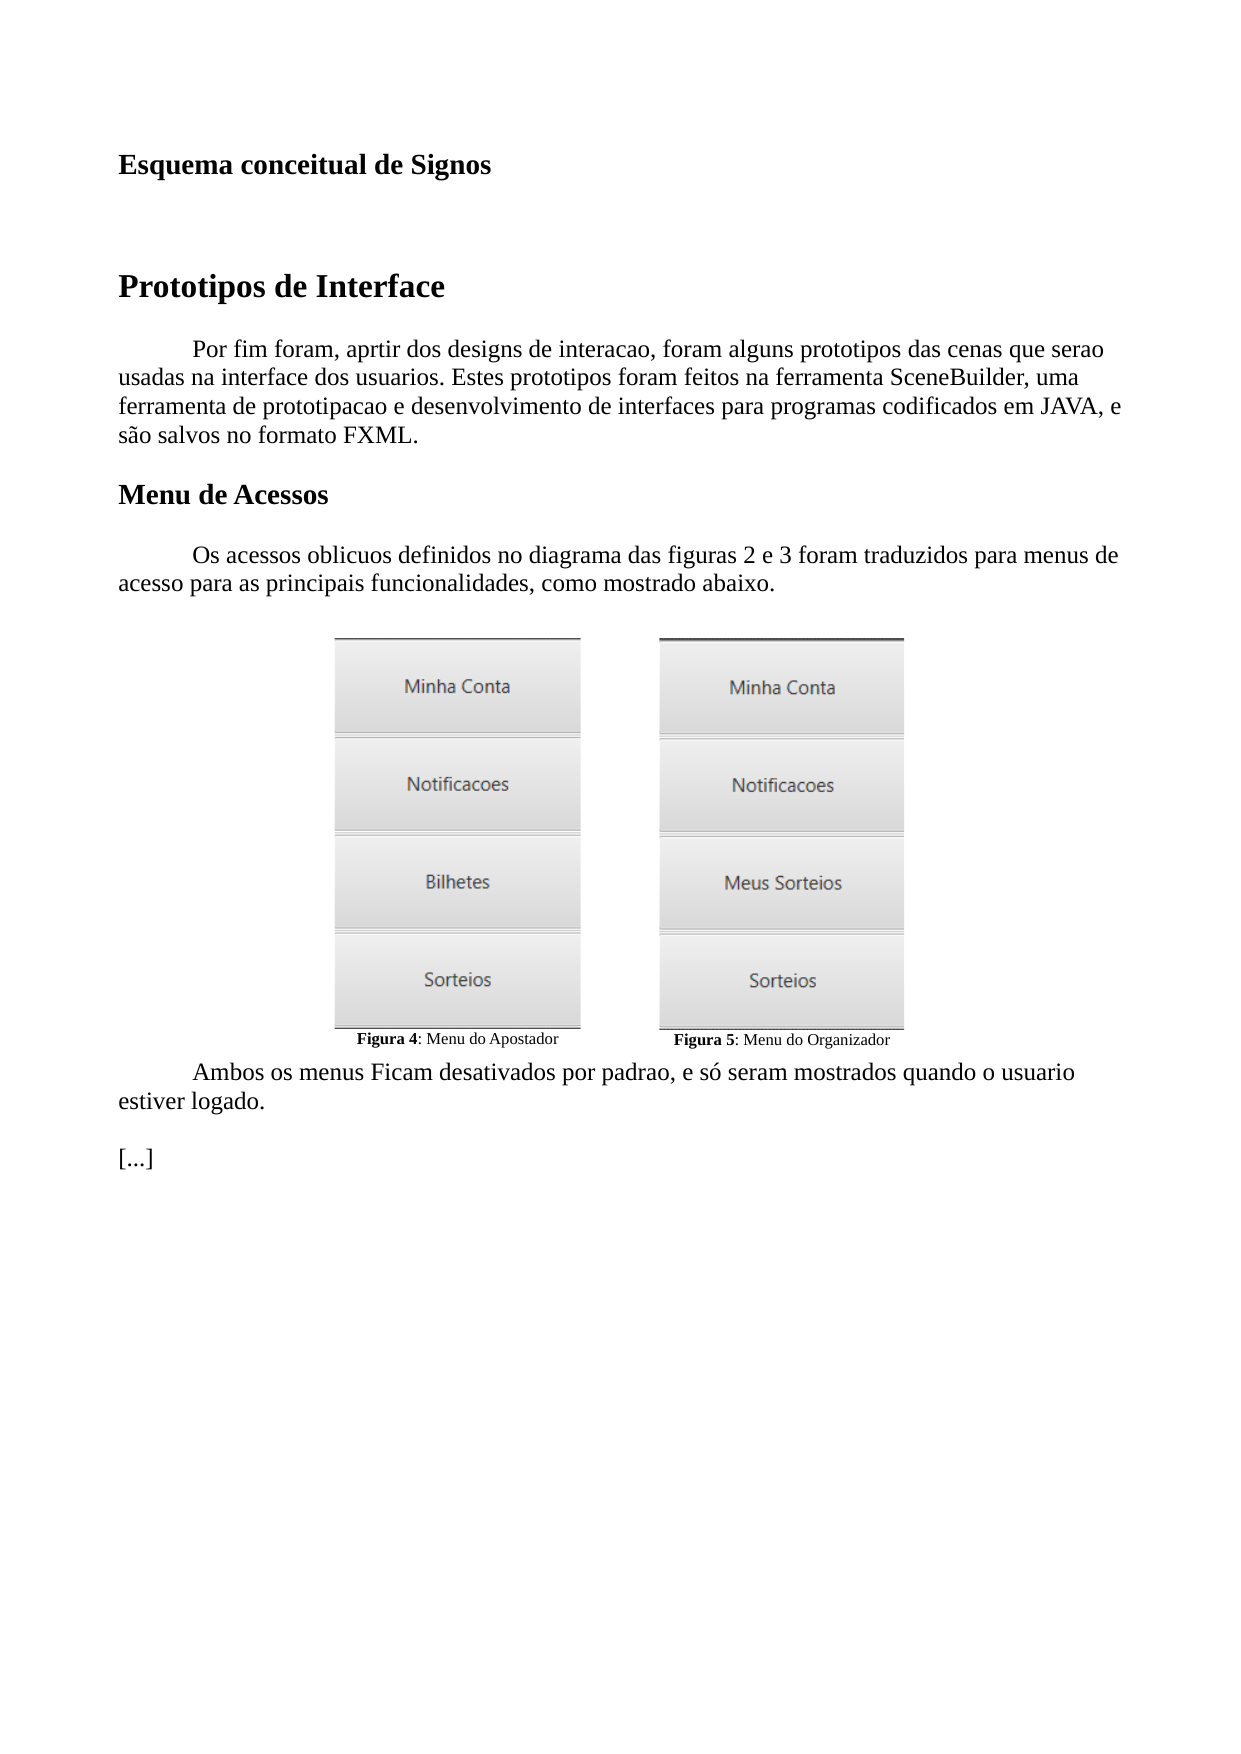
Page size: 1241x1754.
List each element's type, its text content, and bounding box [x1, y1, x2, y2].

text Prototipos de Interface [118, 267, 1122, 305]
text Ambos os menus Ficam desativados por padrao, e só seram mostrados quando o usuario estiver logado. [118, 1057, 1122, 1115]
text Esquema conceitual de Signos [118, 147, 1122, 180]
picture [334, 638, 581, 1029]
text Figura 5: Menu do Organizador [659, 1030, 904, 1049]
text Por fim foram, aprtir dos designs de interacao, foram alguns prototipos das cenas que serao usadas na interface dos usuarios. Estes prototipos foram feitos na ferramenta SceneBuilder, uma ferramenta de prototipacao e desenvolvimento de interfaces para programas codificados em JAVA, e são salvos no formato FXML. [118, 334, 1122, 449]
text Figura 4: Menu do Apostador [334, 1029, 581, 1048]
text Menu de Acessos [118, 477, 1122, 511]
text [...] [118, 1143, 1122, 1172]
text Os acessos oblicuos definidos no diagrama das figuras 2 e 3 foram traduzidos para menus de acesso para as principais funcionalidades, como mostrado abaixo. [118, 540, 1122, 597]
picture [659, 638, 905, 1030]
